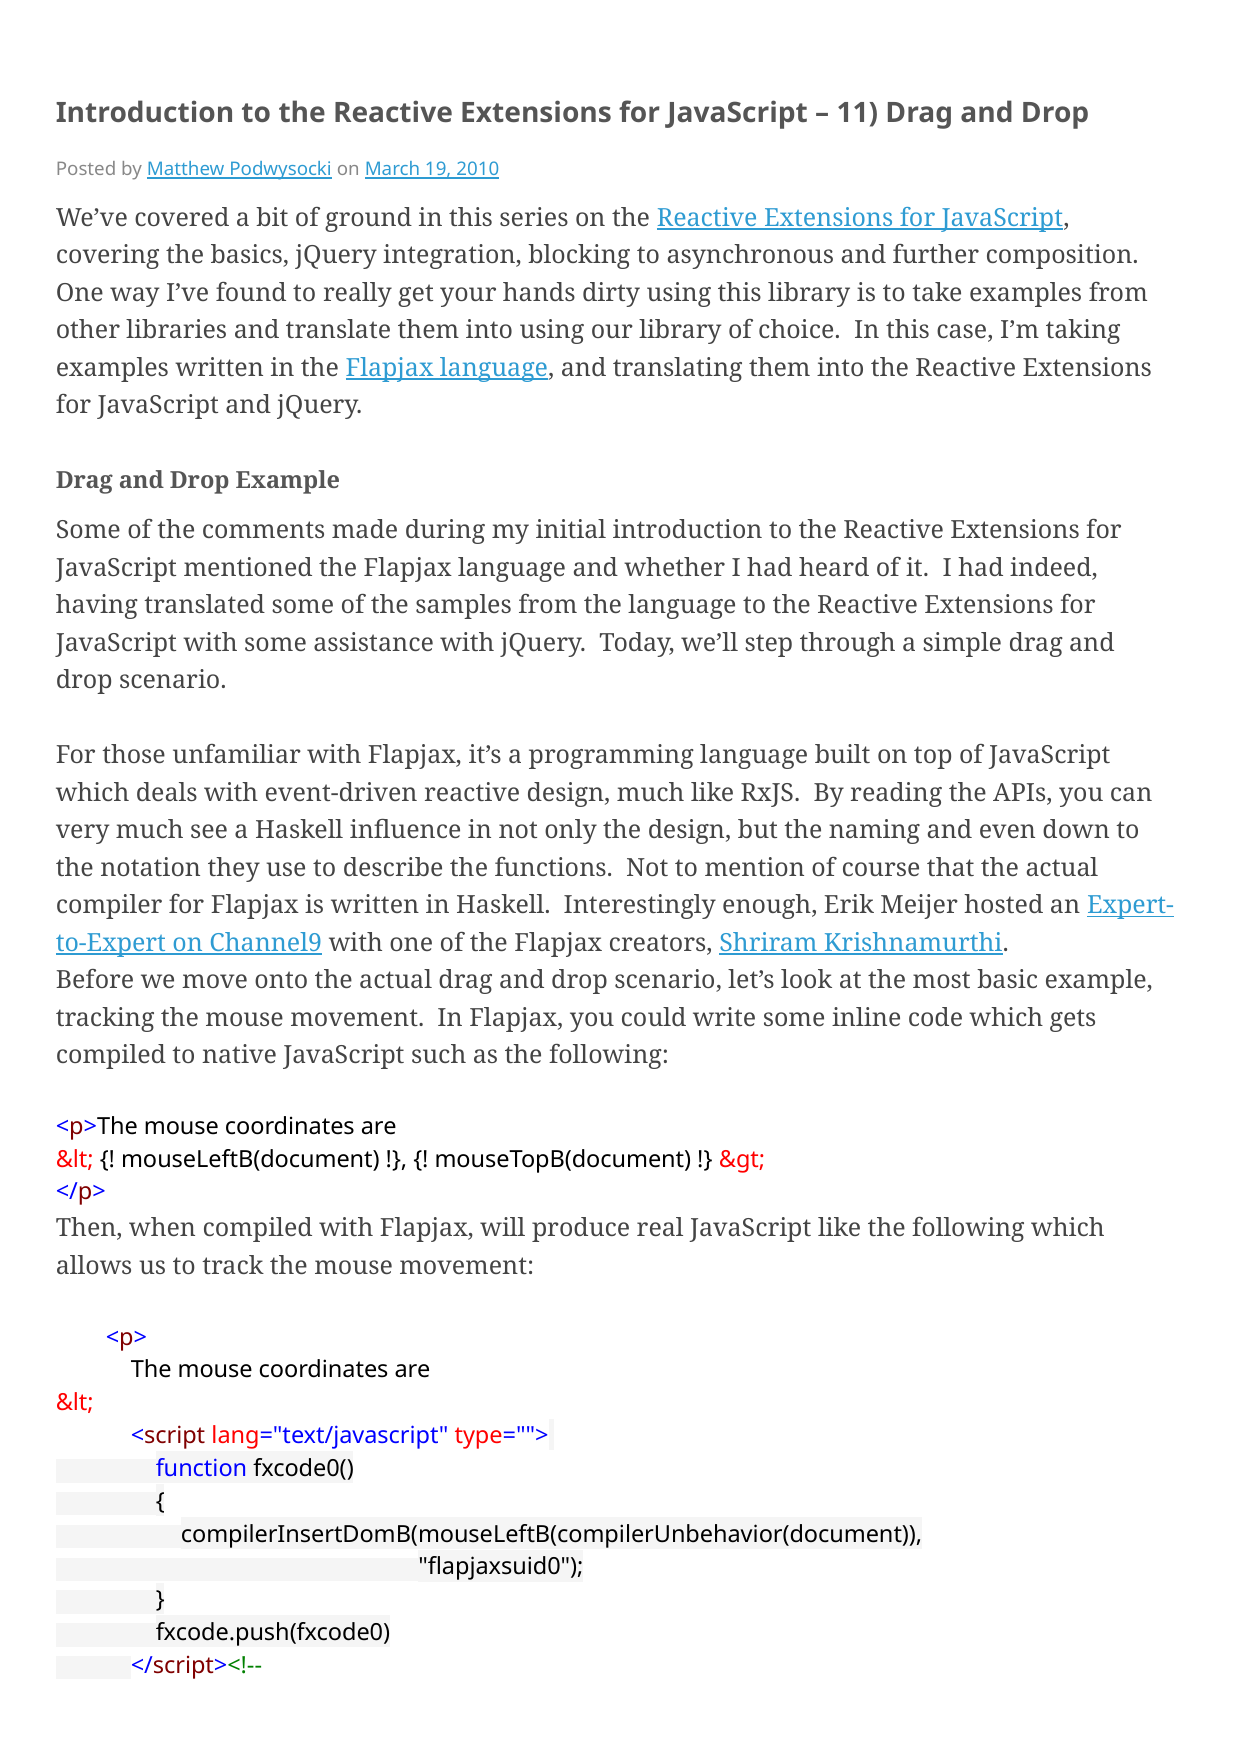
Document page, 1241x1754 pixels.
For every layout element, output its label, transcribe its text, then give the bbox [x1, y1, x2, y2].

text Then, when compiled with Flapjax, will produce real JavaScript like the following which allows us to track the mouse movement: [56, 1207, 1178, 1282]
text &lt; [56, 1385, 1178, 1418]
subtitle Introduction to the Reactive Extensions for JavaScript – 11) Drag and Drop [56, 93, 1178, 131]
text compilerInsertDomB(mouseLeftB(compilerUnbehavior(document)), [56, 1516, 1178, 1549]
text function fxcode0() [56, 1450, 1178, 1483]
subtitle Drag and Drop Example [56, 458, 1178, 496]
text Before we move onto the actual drag and drop scenario, let’s look at the most basic example, tracking the mouse movement. In Flapjax, you could write some inline code which gets compiled to native JavaScript such as the following: [56, 958, 1178, 1071]
text We’ve covered a bit of ground in this series on the Reactive Extensions for JavaScript, covering the basics, jQuery integration, blocking to asynchronous and further composition. One way I’ve found to really get your hands dirty using this library is to take examples from other libraries and translate them into using our library of choice. In this case, I’m taking examples written in the Flapjax language, and translating them into the Reactive Extensions for JavaScript and jQuery. [56, 196, 1178, 421]
text </p> [56, 1174, 1178, 1207]
text { [56, 1483, 1178, 1516]
text For those unfamiliar with Flapjax, it’s a programming language built on top of JavaScript which deals with event-driven reactive design, much like RxJS. By reading the APIs, you can very much see a Haskell influence in not only the design, but the naming and even down to the notation they use to describe the functions. Not to mention of course that the actual compiler for Flapjax is written in Haskell. Interestingly enough, Erik Meijer hosted an Expert-to-Expert on Channel9 with one of the Flapjax creators, Shriram Krishnamurthi. [56, 733, 1178, 958]
text <p>The mouse coordinates are [56, 1108, 1178, 1141]
text fxcode.push(fxcode0) [56, 1614, 1178, 1647]
text "flapjaxsuid0"); [56, 1549, 1178, 1582]
text Some of the comments made during my initial introduction to the Reactive Extensions for JavaScript mentioned the Flapjax language and whether I had heard of it. I had indeed, having translated some of the samples from the language to the Reactive Extensions for JavaScript with some assistance with jQuery. Today, we’ll step through a simple drag and drop scenario. [56, 508, 1178, 696]
text <p> [56, 1319, 1178, 1352]
text The mouse coordinates are [56, 1352, 1178, 1385]
text <script lang="text/javascript" type=""> [56, 1418, 1178, 1450]
text </script><!-- [56, 1647, 1178, 1680]
text } [56, 1582, 1178, 1614]
text &lt; {! mouseLeftB(document) !}, {! mouseTopB(document) !} &gt; [56, 1141, 1178, 1174]
text Posted by Matthew Podwysocki on March 19, 2010 [56, 144, 1072, 181]
